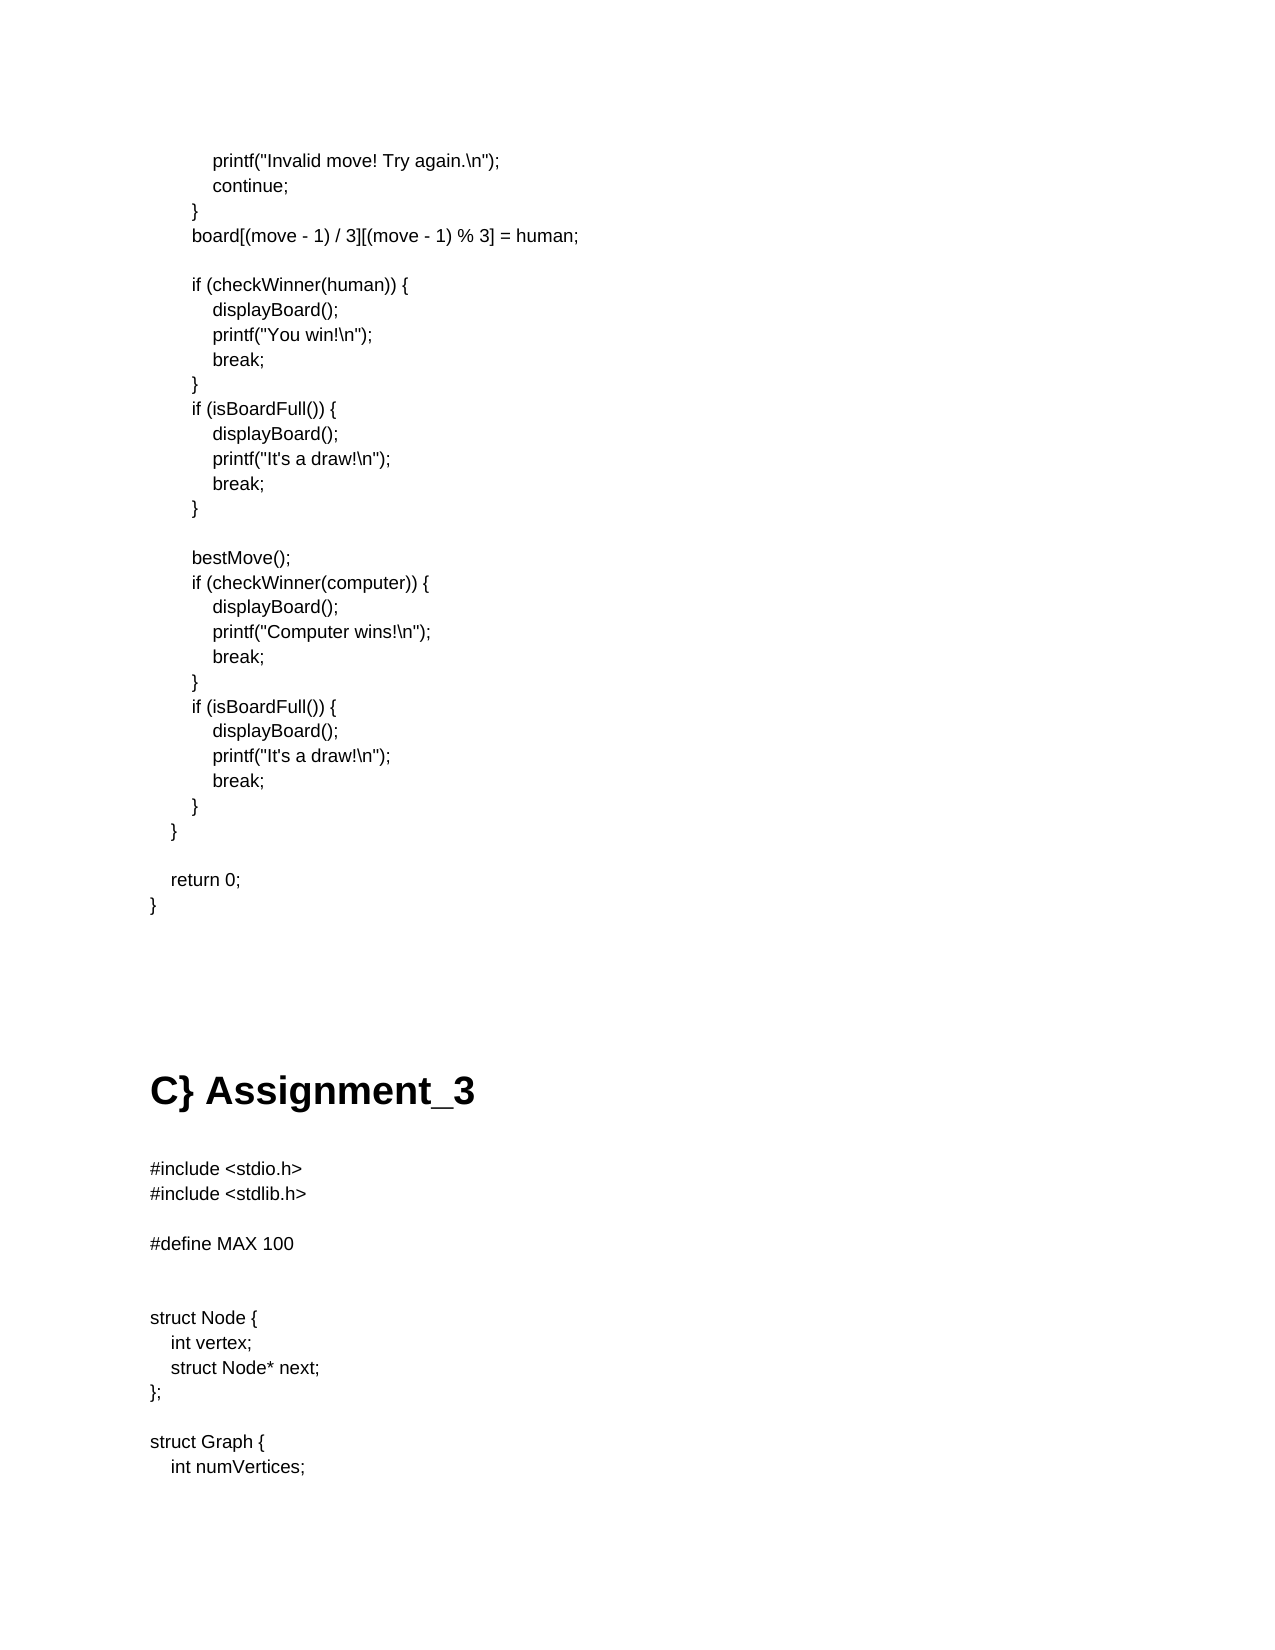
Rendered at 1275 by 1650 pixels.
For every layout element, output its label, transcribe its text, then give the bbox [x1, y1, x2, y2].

text } [150, 671, 1125, 692]
text #define MAX 100 [150, 1233, 1125, 1254]
text #include <stdlib.h> [150, 1183, 1125, 1204]
text int numVertices; [150, 1456, 1125, 1477]
text if (isBoardFull()) { [150, 695, 1125, 717]
text } [150, 819, 1125, 841]
text displayBoard(); [150, 720, 1125, 742]
text break; [150, 472, 1125, 494]
text }; [150, 1381, 1125, 1403]
text break; [150, 348, 1125, 370]
text } [150, 199, 1125, 221]
text displayBoard(); [150, 299, 1125, 320]
text } [150, 794, 1125, 816]
text printf("It's a draw!\n"); [150, 447, 1125, 469]
text struct Node { [150, 1307, 1125, 1328]
text break; [150, 646, 1125, 667]
text } [150, 373, 1125, 395]
text printf("You win!\n"); [150, 323, 1125, 345]
text if (isBoardFull()) { [150, 398, 1125, 419]
text } [150, 497, 1125, 519]
text bestMove(); [150, 547, 1125, 568]
text struct Graph { [150, 1431, 1125, 1452]
text printf("Invalid move! Try again.\n"); [150, 150, 1125, 172]
text break; [150, 770, 1125, 791]
text C} Assignment_3 [150, 1067, 1125, 1113]
text struct Node* next; [150, 1357, 1125, 1378]
text printf("It's a draw!\n"); [150, 745, 1125, 767]
text return 0; [150, 869, 1125, 891]
text continue; [150, 175, 1125, 196]
text int vertex; [150, 1332, 1125, 1353]
text } [150, 894, 1125, 915]
text printf("Computer wins!\n"); [150, 621, 1125, 643]
text displayBoard(); [150, 423, 1125, 444]
text if (checkWinner(computer)) { [150, 571, 1125, 593]
text if (checkWinner(human)) { [150, 274, 1125, 296]
text #include <stdio.h> [150, 1158, 1125, 1180]
text displayBoard(); [150, 596, 1125, 618]
text board[(move - 1) / 3][(move - 1) % 3] = human; [150, 224, 1125, 246]
